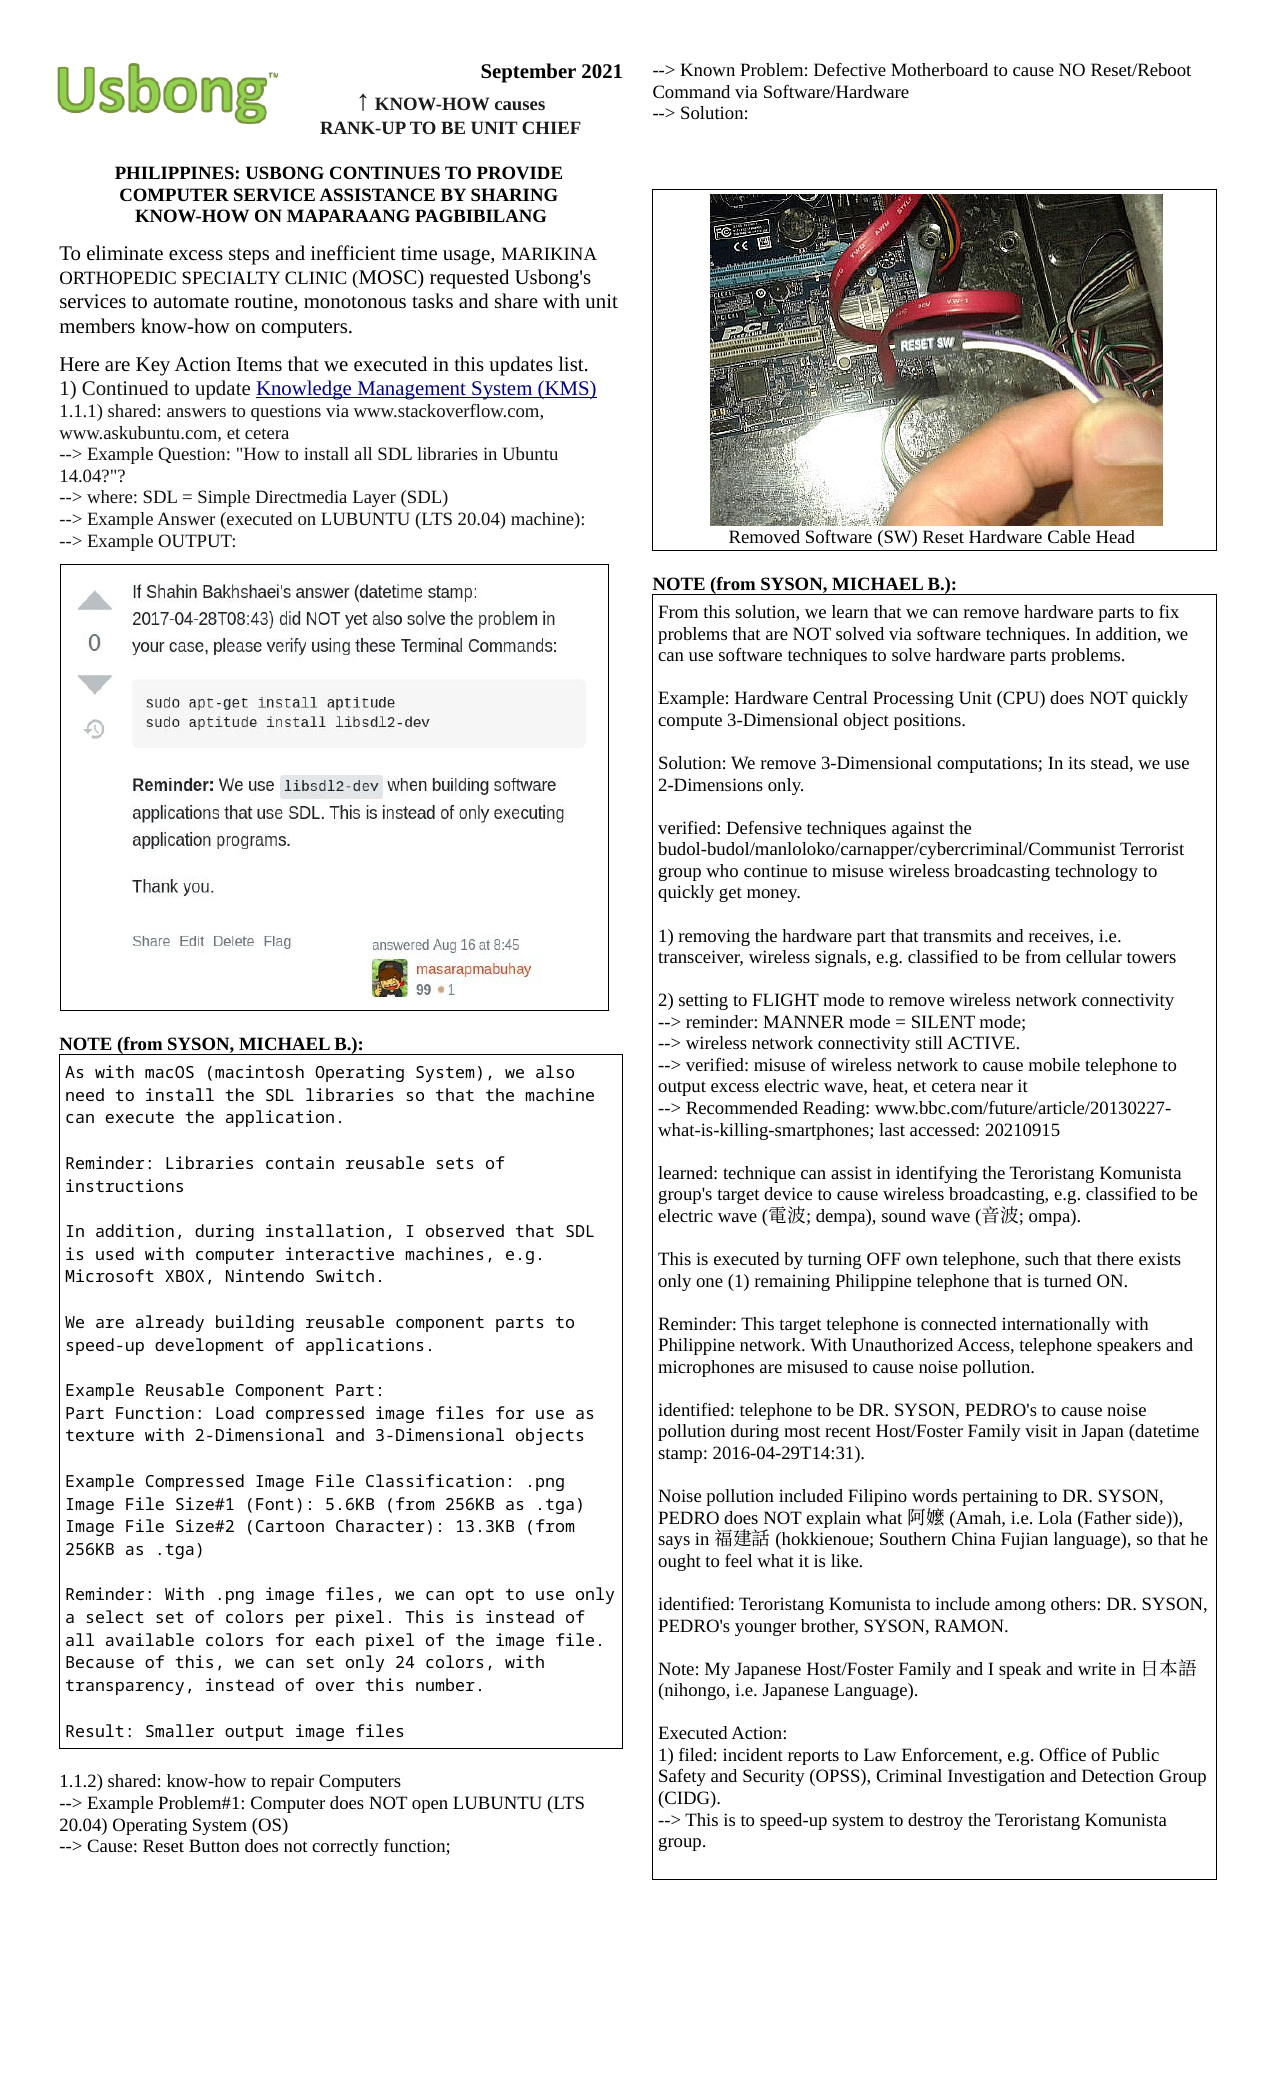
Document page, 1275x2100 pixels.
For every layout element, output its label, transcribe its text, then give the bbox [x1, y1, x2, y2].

text --> where: SDL = Simple Directmedia Layer (SDL) [59, 486, 623, 508]
text --> Known Problem: Defective Motherboard to cause NO Reset/Reboot Command via Software/Hardware [652, 59, 1216, 102]
text --> Cause: Reset Button does not correctly function; [59, 1835, 623, 1857]
picture [63, 567, 606, 1007]
text September 2021 [59, 59, 623, 83]
text To eliminate excess steps and inefficient time usage, MARIKINA ORTHOPEDIC SPECIALTY CLINIC (MOSC) requested Usbong's services to automate routine, monotonous tasks and share with unit members know-how on computers. [59, 241, 623, 338]
text 1) Continued to update Knowledge Management System (KMS) [59, 376, 623, 400]
text --> Example Question: "How to install all SDL libraries in Ubuntu 14.04?"? [59, 443, 623, 486]
text 1.1.1) shared: answers to questions via www.stackoverflow.com, www.askubuntu.com, et cetera [59, 400, 623, 443]
text --> Example Answer (executed on LUBUNTU (LTS 20.04) machine): [59, 508, 623, 529]
text NOTE (from SYSON, MICHAEL B.): [59, 1032, 623, 1054]
table_header Removed Software (SW) Reset Hardware Cable Head [653, 190, 1216, 550]
text --> Solution: [652, 102, 1216, 124]
text --> Example Problem#1: Computer does NOT open LUBUNTU (LTS 20.04) Operating System (OS) [59, 1792, 623, 1835]
picture [57, 63, 278, 124]
table_header From this solution, we learn that we can remove hardware parts to fix problems that are NOT solved via software techniques. In addition, we can use software techniques to solve hardware parts problems. Example: Hardware Central Processing Unit (CPU) does NOT quickly compute 3-Dimensional object positions. Solution: We remove 3-Dimensional computations; In its stead, we use 2-Dimensions only. verified: Defensive techniques against the budol-budol/manloloko/carnapper/cybercriminal/Communist Terrorist group who continue to misuse wireless broadcasting technology to quickly get money. 1) removing the hardware part that transmits and receives, i.e. transceiver, wireless signals, e.g. classified to be from cellular towers 2) setting to FLIGHT mode to remove wireless network connectivity --> reminder: MANNER mode = SILENT mode; --> wireless network connectivity still ACTIVE. --> verified: misuse of wireless network to cause mobile telephone to output excess electric wave, heat, et cetera near it --> Recommended Reading: www.bbc.com/future/article/20130227-what-is-killing-smartphones; last accessed: 20210915 learned: technique can assist in identifying the Teroristang Komunista group's target device to cause wireless broadcasting, e.g. classified to be electric wave (電波; dempa), sound wave (音波; ompa). This is executed by turning OFF own telephone, such that there exists only one (1) remaining Philippine telephone that is turned ON. Reminder: This target telephone is connected internationally with Philippine network. With Unauthorized Access, telephone speakers and microphones are misused to cause noise pollution. identified: telephone to be DR. SYSON, PEDRO's to cause noise pollution during most recent Host/Foster Family visit in Japan (datetime stamp: 2016-04-29T14:31). Noise pollution included Filipino words pertaining to DR. SYSON, PEDRO does NOT explain what 阿嬤 (Amah, i.e. Lola (Father side)), says in 福建話 (hokkienoue; Southern China Fujian language), so that he ought to feel what it is like. identified: Teroristang Komunista to include among others: DR. SYSON, PEDRO's younger brother, SYSON, RAMON. Note: My Japanese Host/Foster Family and I speak and write in 日本語 (nihongo, i.e. Japanese Language). Executed Action: 1) filed: incident reports to Law Enforcement, e.g. Office of Public Safety and Security (OPSS), Criminal Investigation and Detection Group (CIDG). --> This is to speed-up system to destroy the Teroristang Komunista group. [653, 595, 1216, 1879]
text KNOW-HOW ON MAPARAANG PAGBIBILANG [59, 205, 623, 227]
text --> Example OUTPUT: [59, 529, 623, 551]
text PHILIPPINES: USBONG CONTINU​ES TO PROVIDE [59, 162, 623, 184]
table_header As with macOS (macintosh Operating System), we also need to install the SDL libraries so that the machine can execute the application. Reminder: Libraries contain reusable sets of instructions In addition, during installation, I observed that SDL is used with computer interactive machines, e.g. Microsoft XBOX, Nintendo Switch. We are already building reusable component parts to speed-up development of applications. Example Reusable Component Part: Part Function: Load compressed image files for use as texture with 2-Dimensional and 3-Dimensional objects Example Compressed Image File Classification: .png Image File Size#1 (Font): 5.6KB (from 256KB as .tga) Image File Size#2 (Cartoon Character): 13.3KB (from 256KB as .tga) Reminder: With .png image files, we can opt to use only a select set of colors per pixel. This is instead of all available colors for each pixel of the image file. Because of this, we can set only 24 colors, with transparency, instead of over this number. Result: Smaller output image files [60, 1055, 622, 1748]
text NOTE (from SYSON, MICHAEL B.): [652, 573, 1216, 594]
text RANK-UP TO BE UNIT CHIEF [59, 117, 623, 138]
text COMPUTER SERVICE ASSISTANCE BY SHARING [59, 184, 623, 205]
text ↑ KNOW-HOW causes [278, 83, 623, 117]
text Here are Key Action Items that we executed in this updates list. [59, 352, 623, 376]
text 1.1.2) shared: know-how to repair Computers [59, 1770, 623, 1792]
picture [710, 194, 1163, 526]
